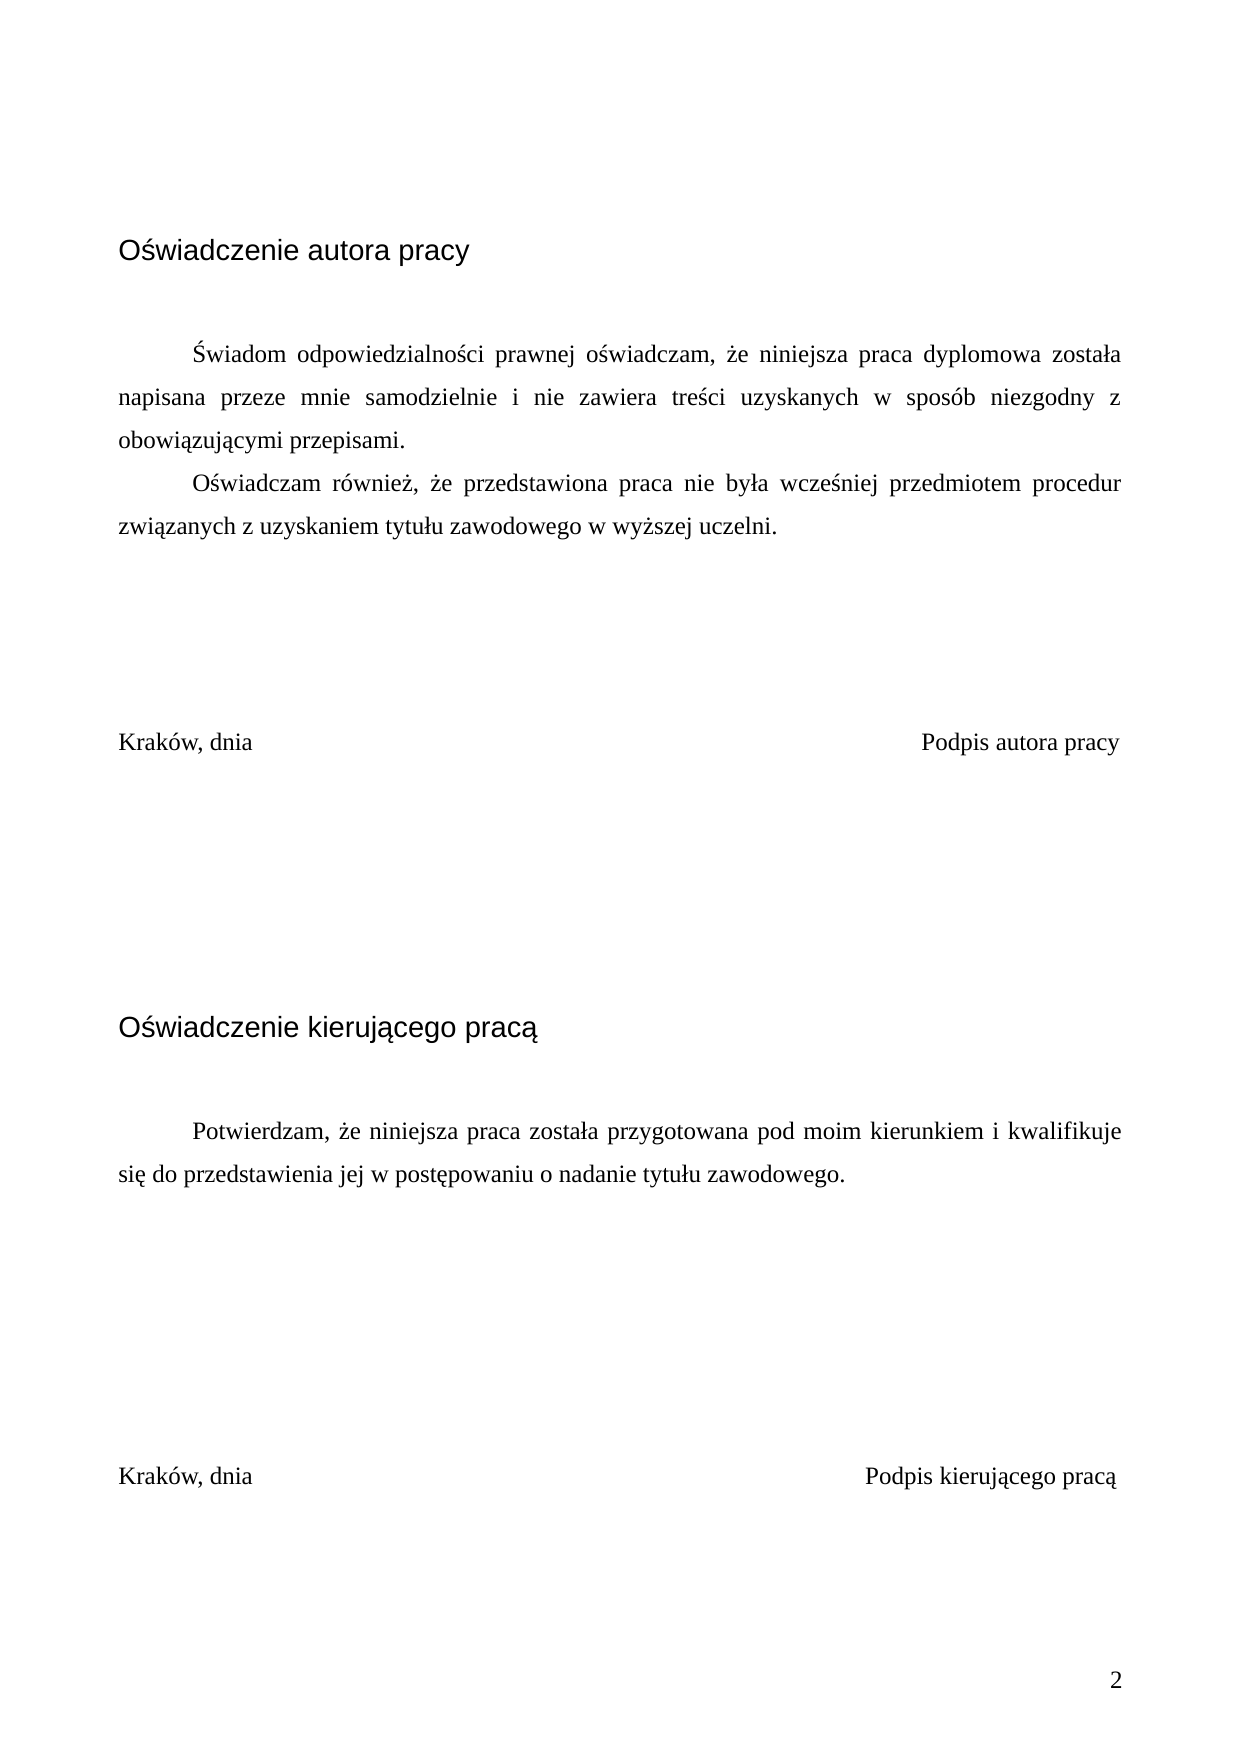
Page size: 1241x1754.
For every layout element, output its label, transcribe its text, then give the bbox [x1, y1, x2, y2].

subtitle Oświadczenie kierującego pracą [118, 1011, 1122, 1044]
text Kraków, dnia Podpis kierującego pracą [118, 1461, 1122, 1490]
text Kraków, dnia Podpis autora pracy [118, 727, 1122, 756]
text Świadom odpowiedzialności prawnej oświadczam, że niniejsza praca dyplomowa została napisana przeze mnie samodzielnie i nie zawiera treści uzyskanych w sposób niezgodny z obowiązującymi przepisami. [118, 339, 1122, 454]
text Potwierdzam, że niniejsza praca została przygotowana pod moim kierunkiem i kwalifikuje się do przedstawienia jej w postępowaniu o nadanie tytułu zawodowego. [118, 1116, 1122, 1188]
subtitle Oświadczenie autora pracy [118, 233, 1122, 266]
text Oświadczam również, że przedstawiona praca nie była wcześniej przedmiotem procedur związanych z uzyskaniem tytułu zawodowego w wyższej uczelni. [118, 468, 1122, 540]
